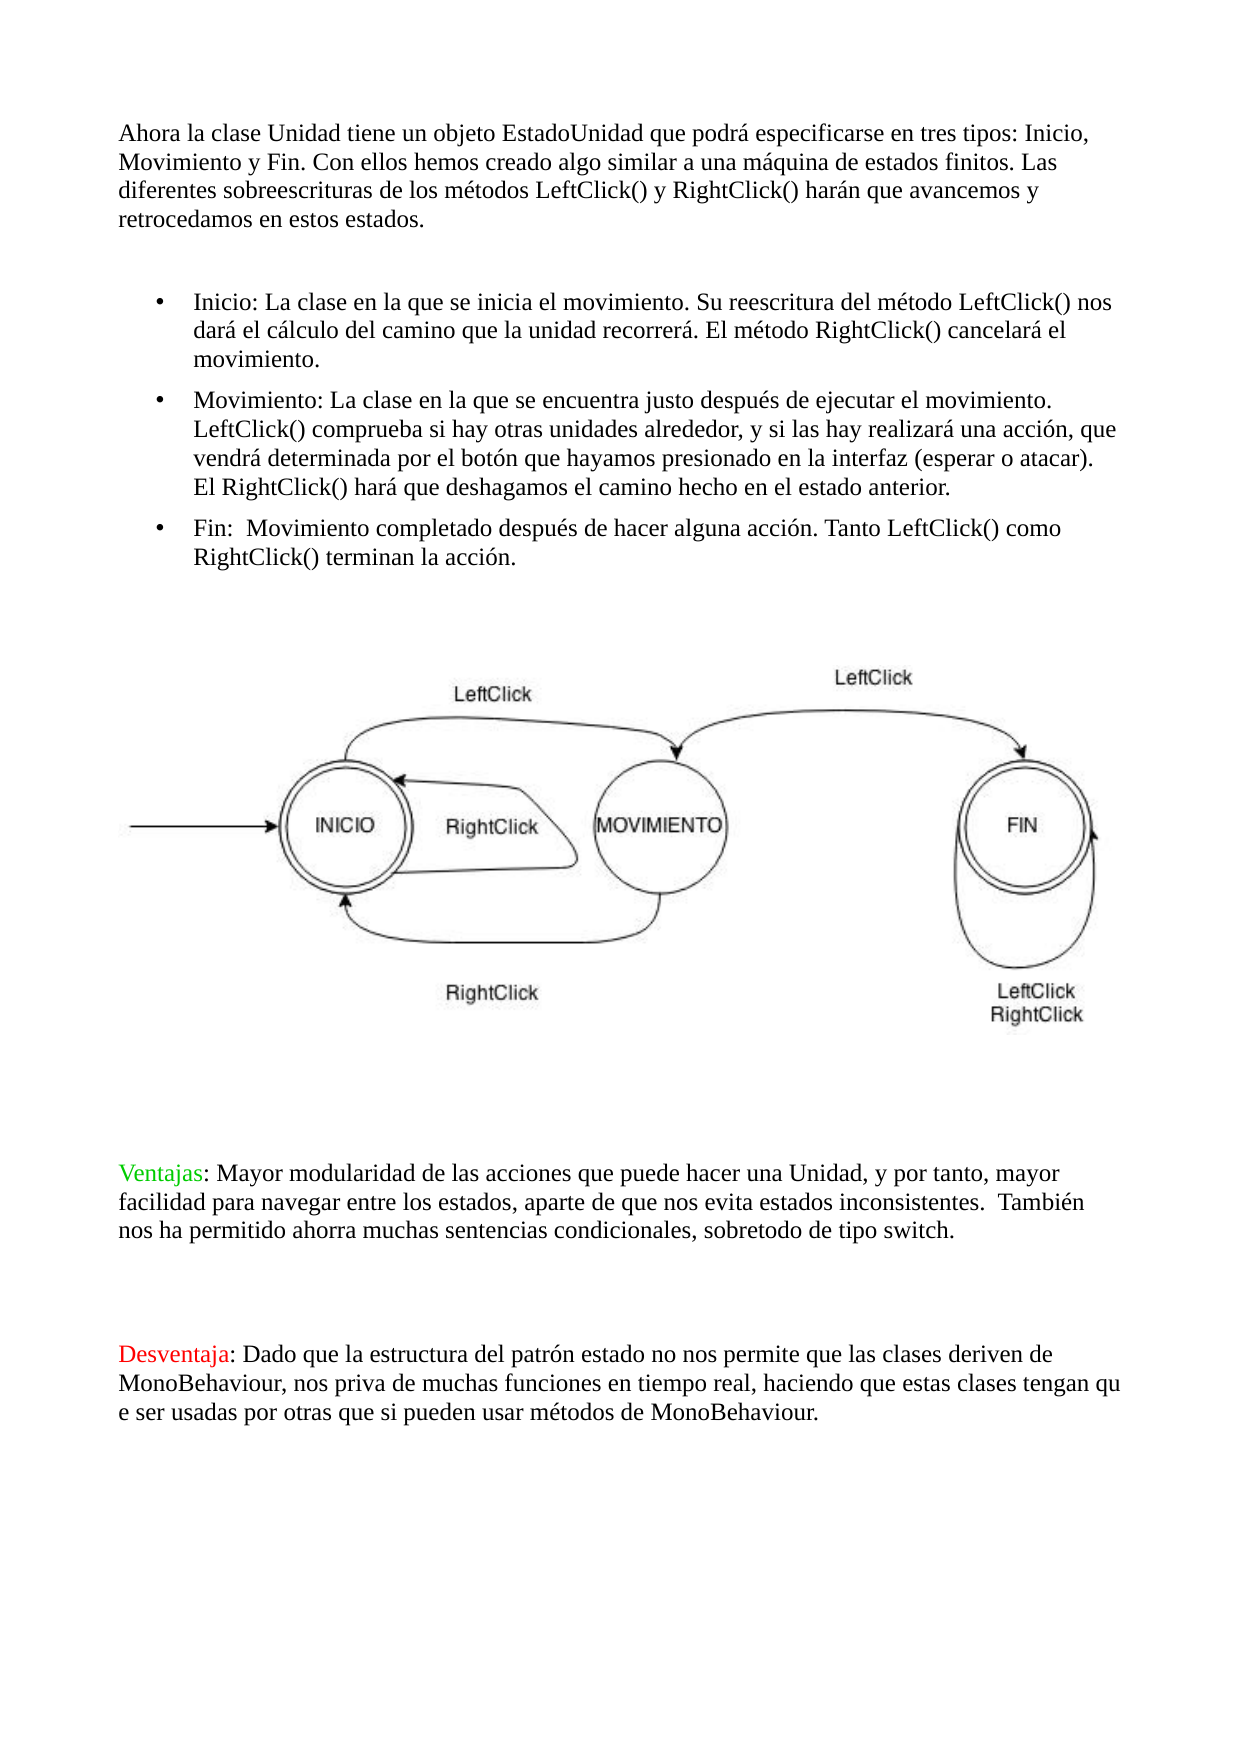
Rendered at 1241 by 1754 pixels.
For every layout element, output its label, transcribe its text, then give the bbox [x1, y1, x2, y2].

list Inicio: La clase en la que se inicia el movimiento. Su reescritura del método LeftClick() nos dará el cálculo del camino que la unidad recorrerá. El método RightClick() cancelará el movimiento. [156, 287, 1122, 373]
list Movimiento: La clase en la que se encuentra justo después de ejecutar el movimiento. LeftClick() comprueba si hay otras unidades alrededor, y si las hay realizará una acción, que vendrá determinada por el botón que hayamos presionado en la interfaz (esperar o atacar). El RightClick() hará que deshagamos el camino hecho en el estado anterior. [156, 386, 1122, 501]
text Ventajas: Mayor modularidad de las acciones que puede hacer una Unidad, y por tanto, mayor facilidad para navegar entre los estados, aparte de que nos evita estados inconsistentes. También nos ha permitido ahorra muchas sentencias condicionales, sobretodo de tipo switch. [118, 1158, 1122, 1244]
list Fin: Movimiento completado después de hacer alguna acción. Tanto LeftClick() como RightClick() terminan la acción. [156, 513, 1122, 571]
text Desventaja: Dado que la estructura del patrón estado no nos permite que las clases deriven de MonoBehaviour, nos priva de muchas funciones en tiempo real, haciendo que estas clases tengan qu e ser usadas por otras que si pueden usar métodos de MonoBehaviour. [118, 1339, 1122, 1426]
text Ahora la clase Unidad tiene un objeto EstadoUnidad que podrá especificarse en tres tipos: Inicio, Movimiento y Fin. Con ellos hemos creado algo similar a una máquina de estados finitos. Las diferentes sobreescrituras de los métodos LeftClick() y RightClick() harán que avancemos y retrocedamos en estos estados. [118, 118, 1122, 233]
